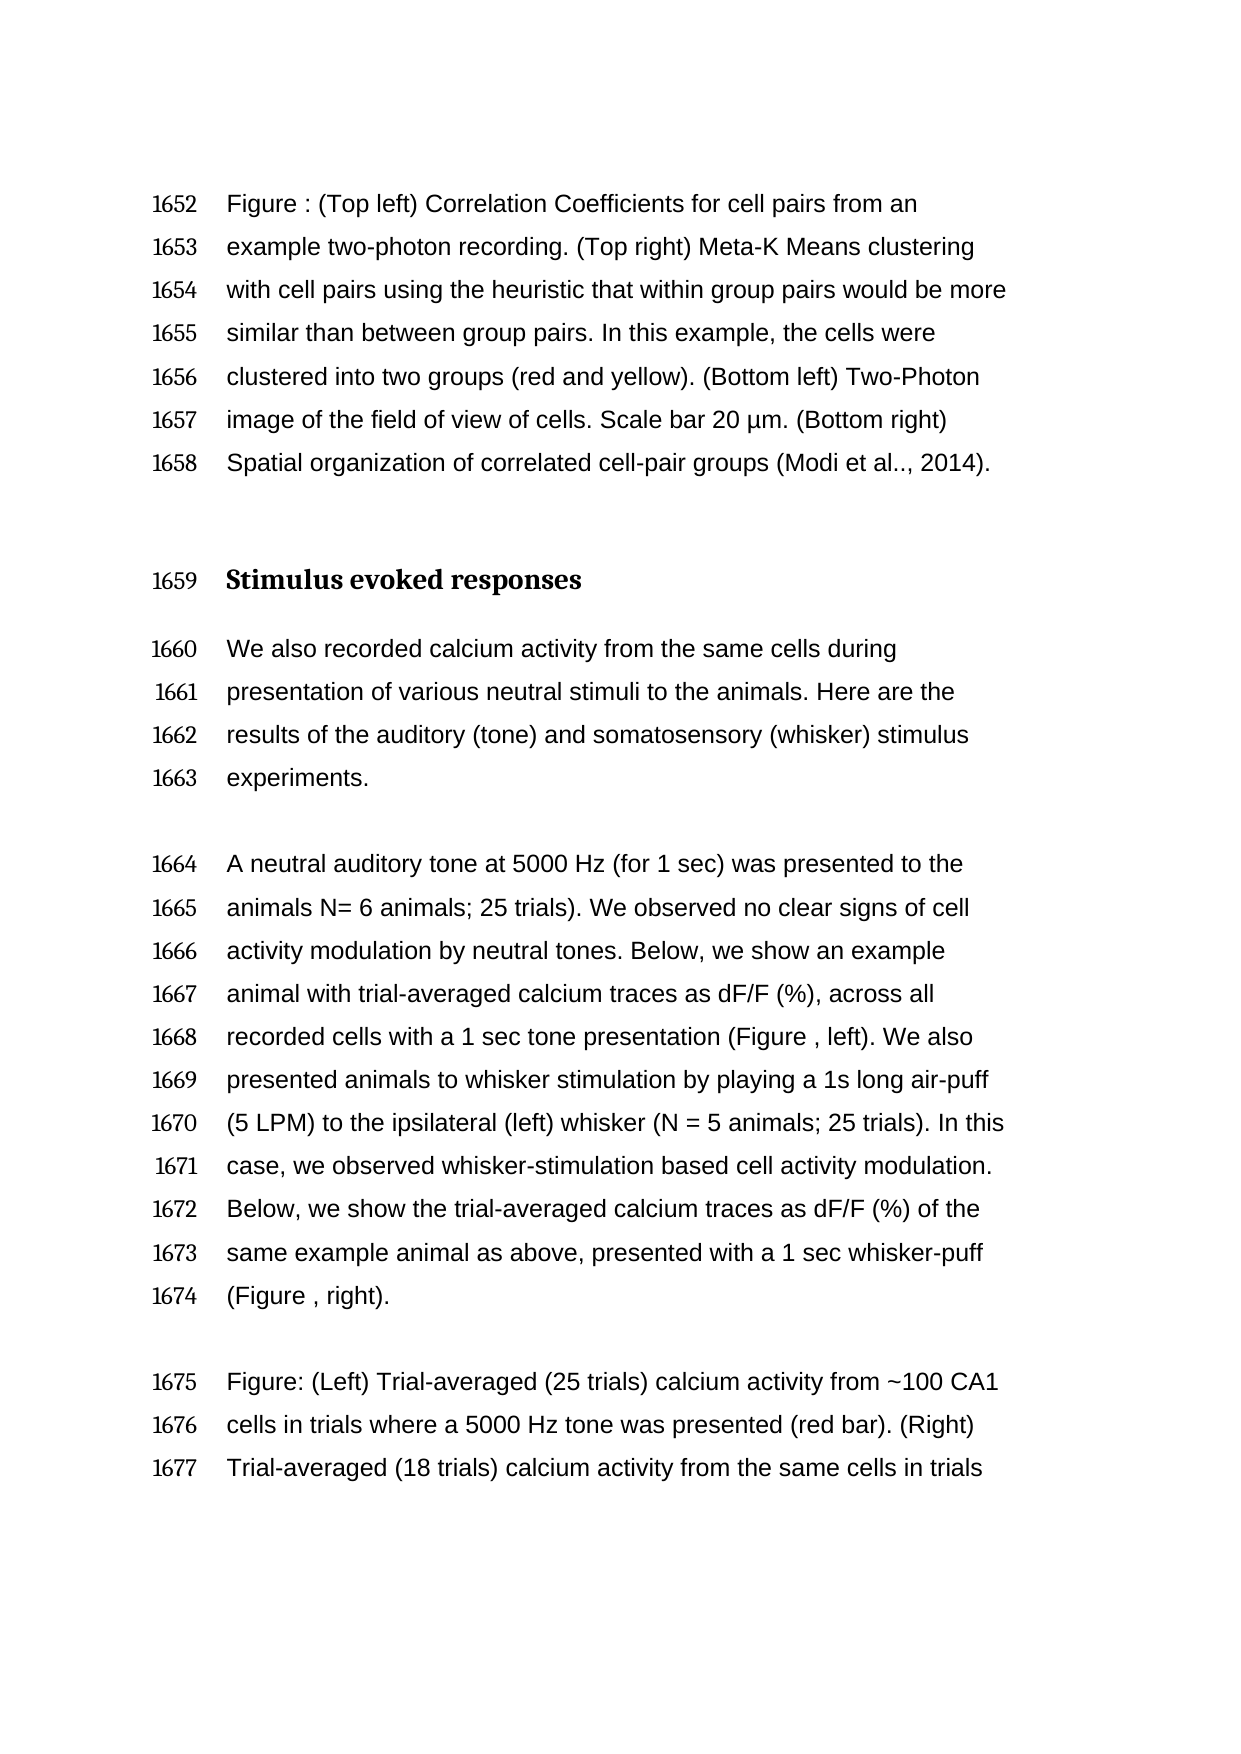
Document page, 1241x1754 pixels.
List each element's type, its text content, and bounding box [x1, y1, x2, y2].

subtitle Stimulus evoked responses [226, 563, 1014, 597]
text Figure: (Left) Trial-averaged (25 trials) calcium activity from ~100 CA1 cells in trials where a 5000 Hz tone was presented (red bar). (Right) Trial-averaged (18 trials) calcium activity from the same cells in trials [226, 1367, 1014, 1482]
text Figure : (Top left) Correlation Coefficients for cell pairs from an example two-photon recording. (Top right) Meta-K Means clustering with cell pairs using the heuristic that within group pairs would be more similar than between group pairs. In this example, the cells were clustered into two groups (red and yellow). (Bottom left) Two-Photon image of the field of view of cells. Scale bar 20 µm. (Bottom right) Spatial organization of correlated cell-pair groups (Modi et al.., 2014). [226, 189, 1014, 476]
text We also recorded calcium activity from the same cells during presentation of various neutral stimuli to the animals. Here are the results of the auditory (tone) and somatosensory (whisker) stimulus experiments. [226, 634, 1014, 792]
text A neutral auditory tone at 5000 Hz (for 1 sec) was presented to the animals N= 6 animals; 25 trials). We observed no clear signs of cell activity modulation by neutral tones. Below, we show an example animal with trial-averaged calcium traces as dF/F (%), across all recorded cells with a 1 sec tone presentation (Figure , left). We also presented animals to whisker stimulation by playing a 1s long air-puff (5 LPM) to the ipsilateral (left) whisker (N = 5 animals; 25 trials). In this case, we observed whisker-stimulation based cell activity modulation. Below, we show the trial-averaged calcium traces as dF/F (%) of the same example animal as above, presented with a 1 sec whisker-puff (Figure , right). [226, 849, 1014, 1309]
